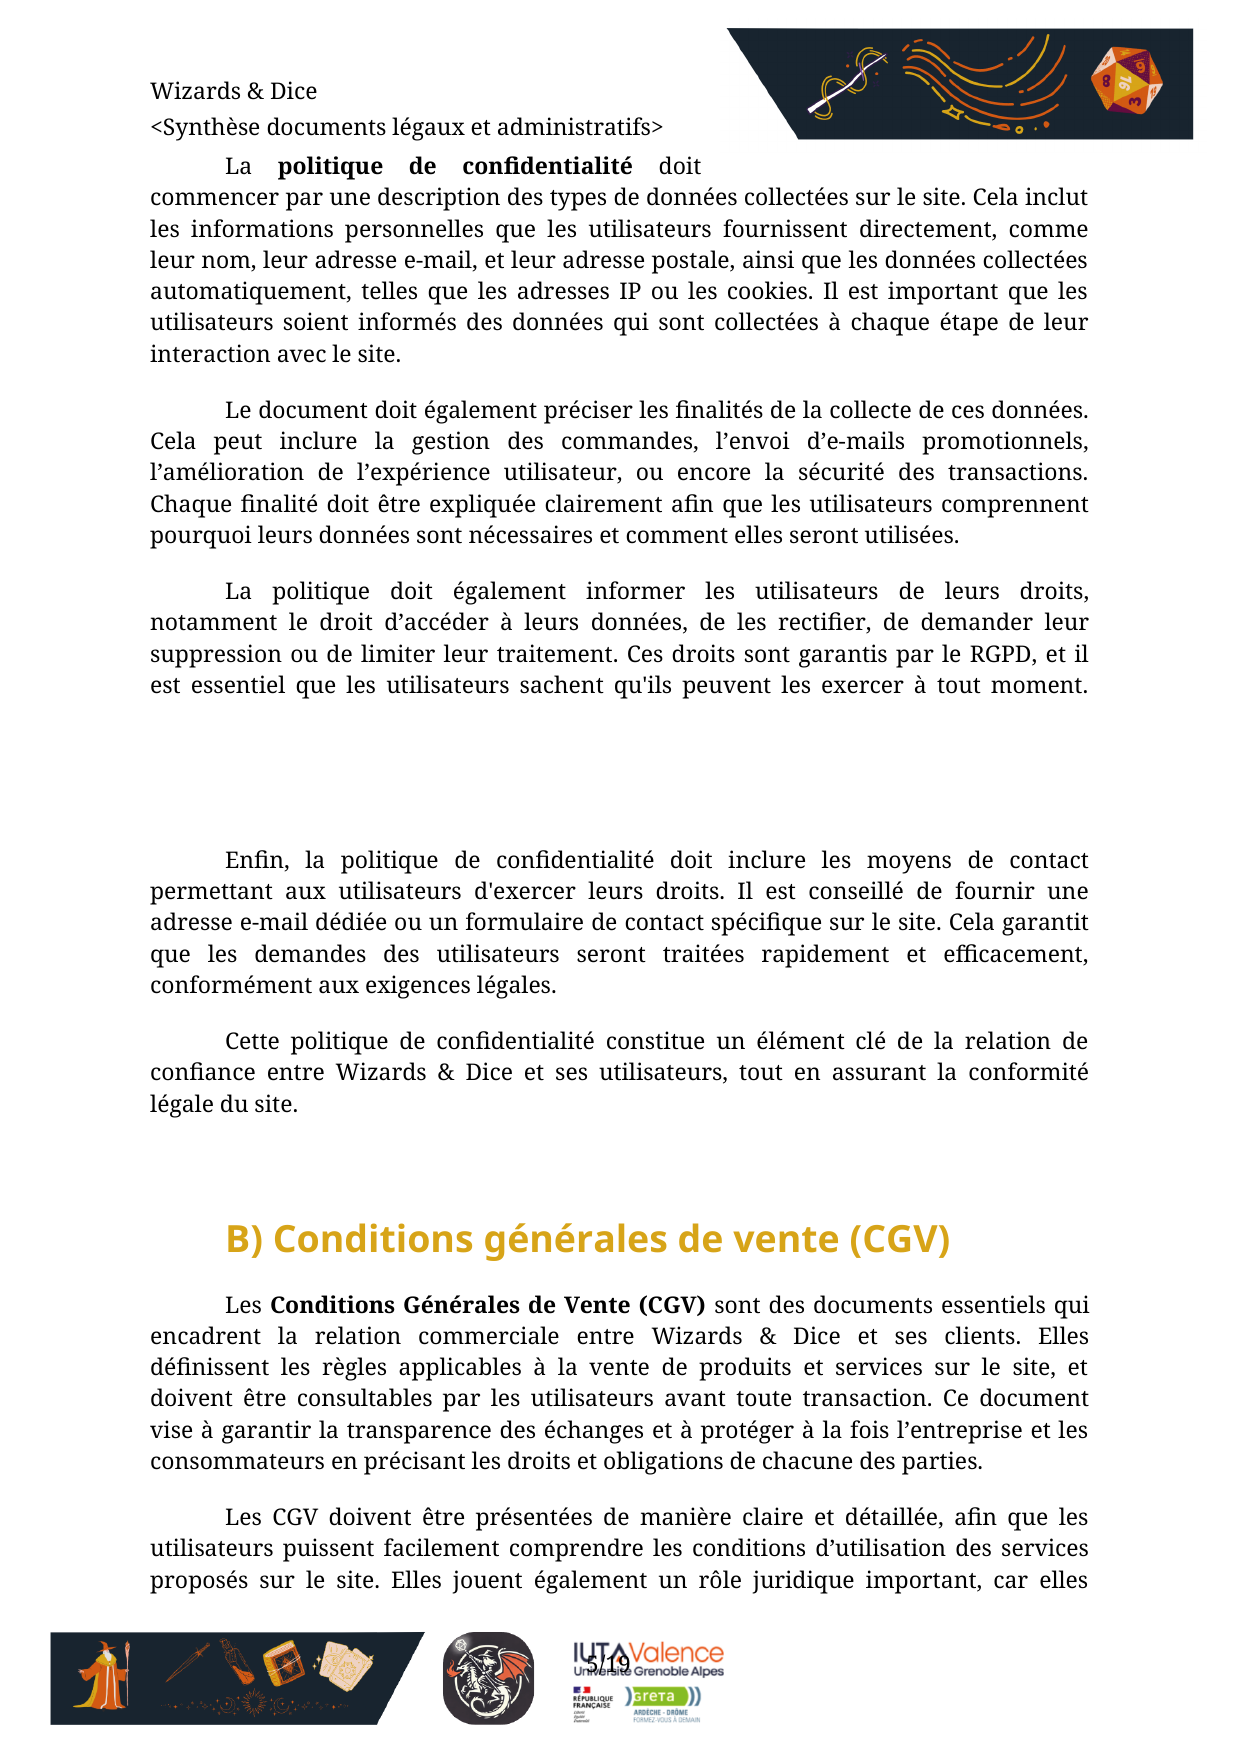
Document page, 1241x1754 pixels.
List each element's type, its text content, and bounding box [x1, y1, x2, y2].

text Cette politique de confidentialité constitue un élément clé de la relation de confiance entre Wizards & Dice et ses utilisateurs, tout en assurant la conformité légale du site. [150, 1025, 1090, 1119]
picture [720, 18, 1208, 153]
subtitle B) Conditions générales de vente (CGV) [150, 1212, 1090, 1263]
text La politique doit également informer les utilisateurs de leurs droits, notamment le droit d’accéder à leurs données, de les rectifier, de demander leur suppression ou de limiter leur traitement. Ces droits sont garantis par le RGPD, et il est essentiel que les utilisateurs sachent qu'ils peuvent les exercer à tout moment. [150, 575, 1090, 762]
text Enfin, la politique de confidentialité doit inclure les moyens de contact permettant aux utilisateurs d'exercer leurs droits. Il est conseillé de fournir une adresse e-mail dédiée ou un formulaire de contact spécifique sur le site. Cela garantit que les demandes des utilisateurs seront traitées rapidement et efficacement, conformément aux exigences légales. [150, 844, 1090, 1000]
text Les Conditions Générales de Vente (CGV) sont des documents essentiels qui encadrent la relation commerciale entre Wizards & Dice et ses clients. Elles définissent les règles applicables à la vente de produits et services sur le site, et doivent être consultables par les utilisateurs avant toute transaction. Ce document vise à garantir la transparence des échanges et à protéger à la fois l’entreprise et les consommateurs en précisant les droits et obligations de chacune des parties. [150, 1288, 1090, 1476]
picture [42, 1621, 748, 1734]
text Le document doit également préciser les finalités de la collecte de ces données. Cela peut inclure la gestion des commandes, l’envoi d’e-mails promotionnels, l’amélioration de l’expérience utilisateur, ou encore la sécurité des transactions. Chaque finalité doit être expliquée clairement afin que les utilisateurs comprennent pourquoi leurs données sont nécessaires et comment elles seront utilisées. [150, 394, 1090, 550]
text La politique de confidentialité doit commencer par une description des types de données collectées sur le site. Cela inclut les informations personnelles que les utilisateurs fournissent directement, comme leur nom, leur adresse e-mail, et leur adresse postale, ainsi que les données collectées automatiquement, telles que les adresses IP ou les cookies. Il est important que les utilisateurs soient informés des données qui sont collectées à chaque étape de leur interaction avec le site. [150, 150, 1090, 369]
text Les CGV doivent être présentées de manière claire et détaillée, afin que les utilisateurs puissent facilement comprendre les conditions d’utilisation des services proposés sur le site. Elles jouent également un rôle juridique important, car elles [150, 1501, 1090, 1595]
